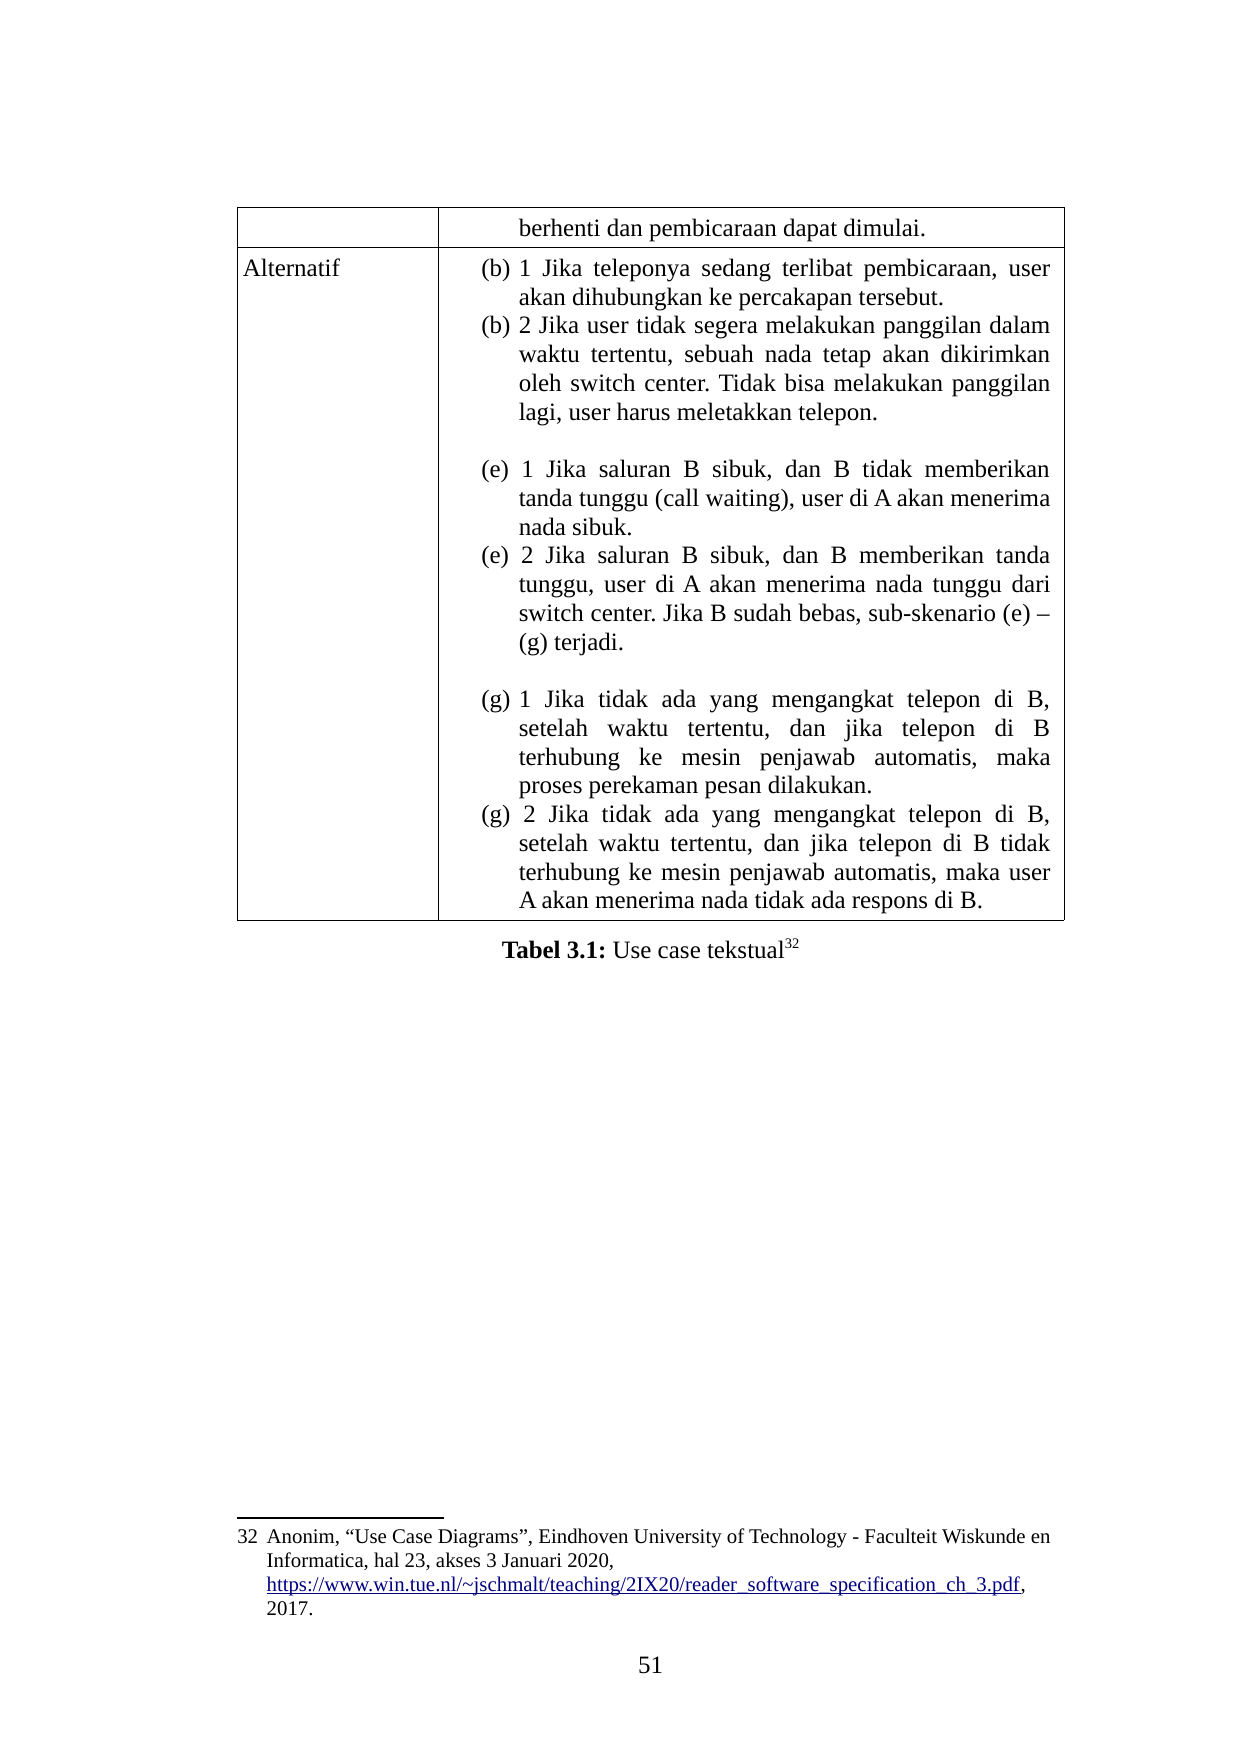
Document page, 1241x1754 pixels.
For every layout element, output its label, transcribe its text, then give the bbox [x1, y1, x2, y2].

table_cell The User mengangkat telepon yang terhubung di saluran A. Jika saluran kosong, user mendengar nada panggil yang diberikan oleh saluran. User memasukkan nomor B (dial). Panggilan diteruskan ke switch center. Jika nomor B tidak sibuk, panggilan diteruskan ke B dan sebuah nada dikirim ke A. Telepon B berdering. Jika seseorang mengangkat telepon B, nada di A berhenti dan pembicaraan dapat dimulai. [439, 208, 1064, 247]
text Anonim, “Use Case Diagrams”, Eindhoven University of Technology - Faculteit Wiskunde en Informatica, hal 23, akses 3 Januari 2020, https://www.win.tue.nl/~jschmalt/teaching/2IX20/reader_software_specification_ch_3.pdf, 2017. [237, 1524, 1063, 1620]
table_cell (b) 1 Jika teleponya sedang terlibat pembicaraan, user akan dihubungkan ke percakapan tersebut. (b) 2 Jika user tidak segera melakukan panggilan dalam waktu tertentu, sebuah nada tetap akan dikirimkan oleh switch center. Tidak bisa melakukan panggilan lagi, user harus meletakkan telepon. (e) 1 Jika saluran B sibuk, dan B tidak memberikan tanda tunggu (call waiting), user di A akan menerima nada sibuk. (e) 2 Jika saluran B sibuk, dan B memberikan tanda tunggu, user di A akan menerima nada tunggu dari switch center. Jika B sudah bebas, sub-skenario (e) – (g) terjadi. (g) 1 Jika tidak ada yang mengangkat telepon di B, setelah waktu tertentu, dan jika telepon di B terhubung ke mesin penjawab automatis, maka proses perekaman pesan dilakukan. (g) 2 Jika tidak ada yang mengangkat telepon di B, setelah waktu tertentu, dan jika telepon di B tidak terhubung ke mesin penjawab automatis, maka user A akan menerima nada tidak ada respons di B. [439, 248, 1064, 920]
table_cell Alternatif [238, 248, 438, 920]
text Tabel 3.1: Use case tekstual [237, 935, 1063, 964]
table_cell [238, 208, 438, 247]
